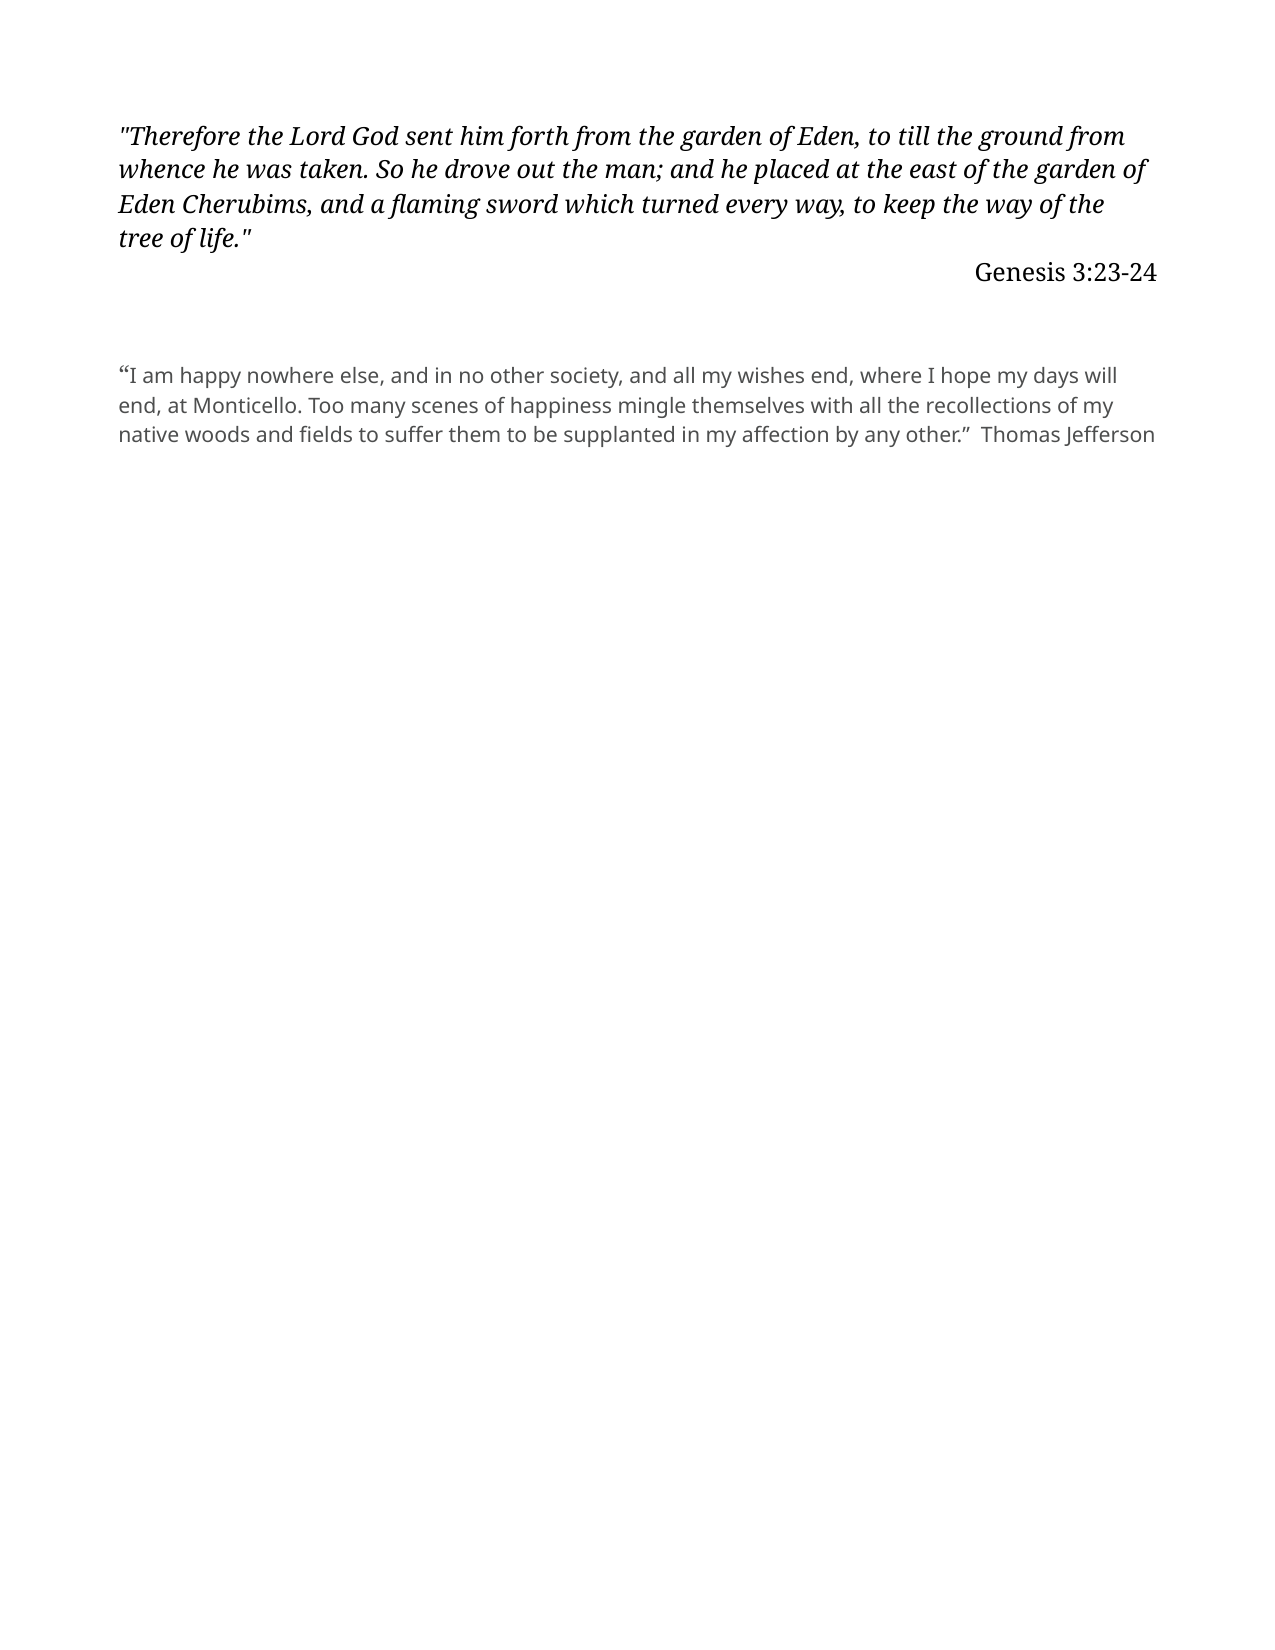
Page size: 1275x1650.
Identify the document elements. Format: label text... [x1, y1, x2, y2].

text “I am happy nowhere else, and in no other society, and all my wishes end, where I hope my days will end, at Monticello. Too many scenes of happiness mingle themselves with all the recollections of my native woods and fields to suffer them to be supplanted in my affection by any other.” Thomas Jefferson [118, 357, 1157, 448]
text "Therefore the Lord God sent him forth from the garden of Eden, to till the ground from whence he was taken. So he drove out the man; and he placed at the east of the garden of Eden Cherubims, and a flaming sword which turned every way, to keep the way of the tree of life." [118, 118, 1157, 254]
text Genesis 3:23-24 [118, 254, 1157, 288]
